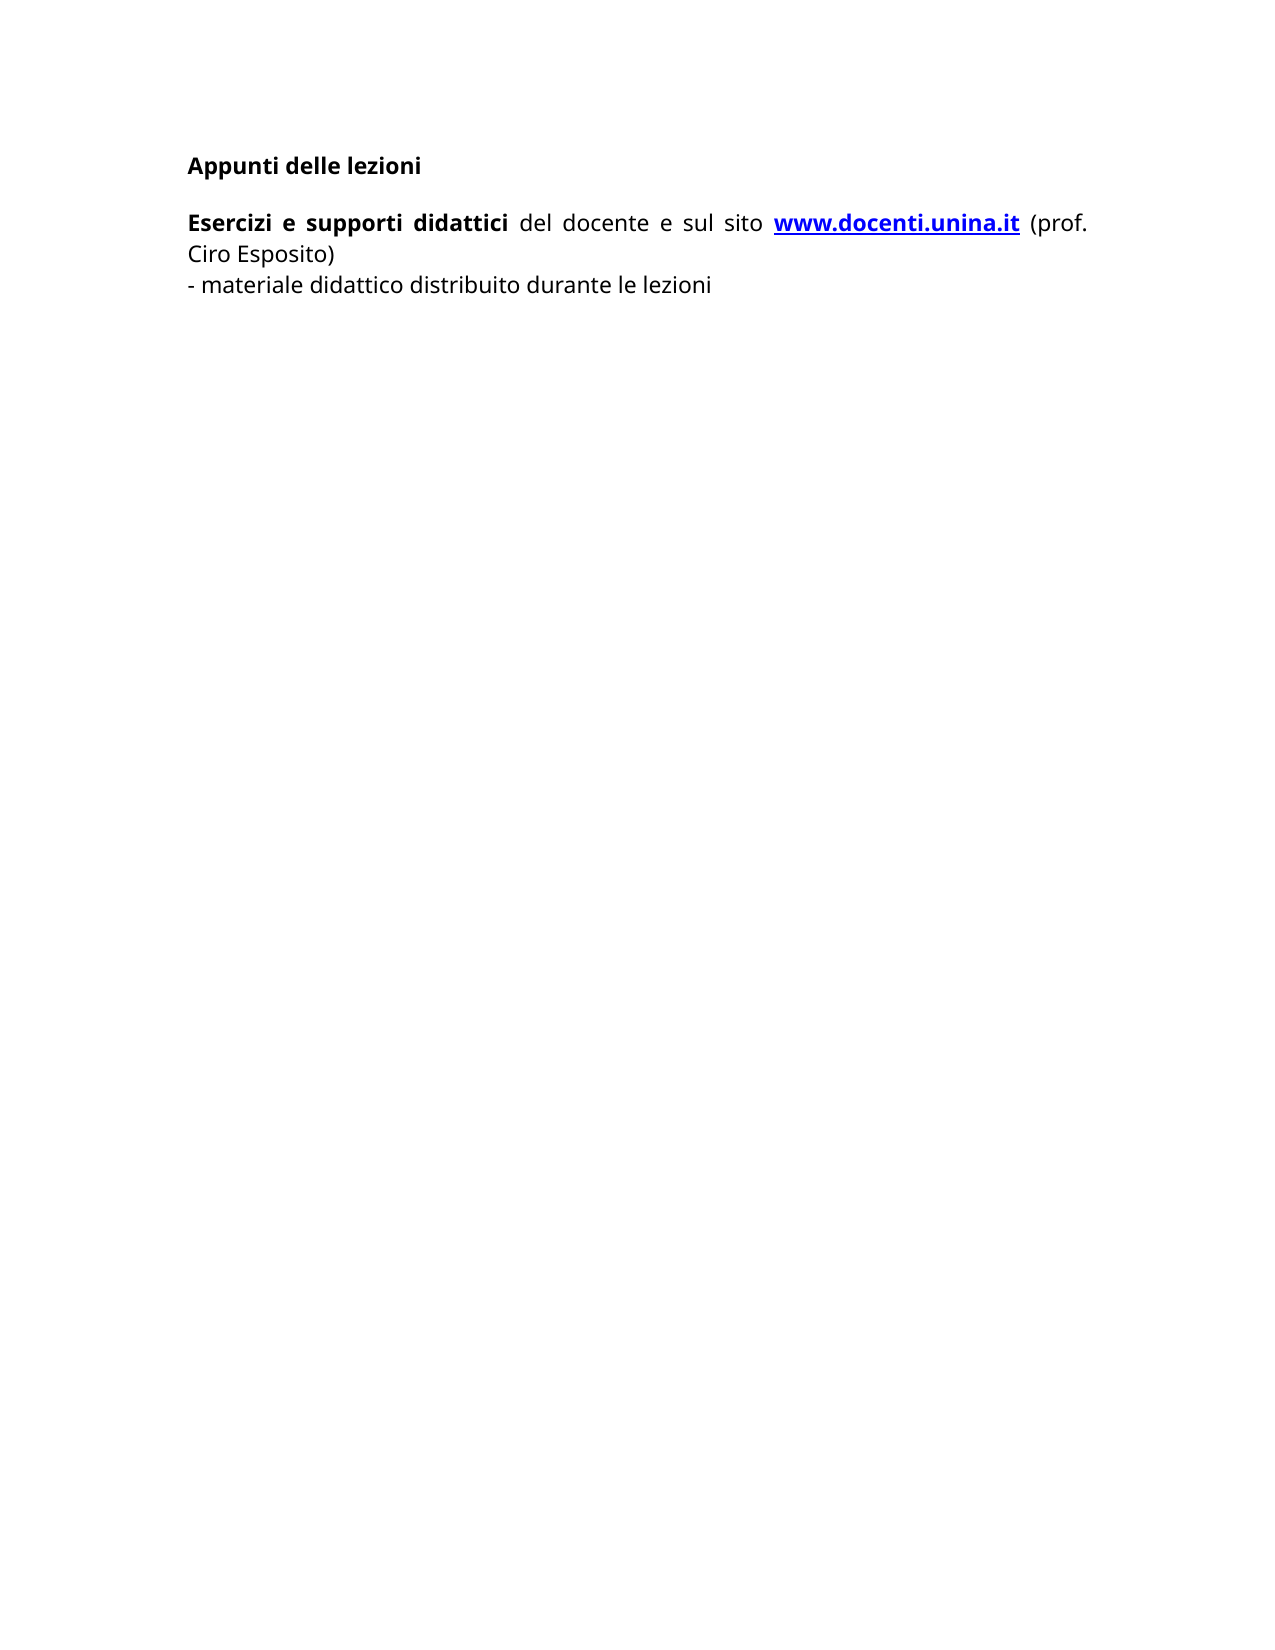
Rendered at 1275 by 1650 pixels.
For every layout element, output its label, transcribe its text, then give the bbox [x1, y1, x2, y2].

text Esercizi e supporti didattici del docente e sul sito www.docenti.unina.it (prof. Ciro Esposito) [187, 207, 1087, 269]
text - materiale didattico distribuito durante le lezioni [187, 269, 1087, 301]
text Appunti delle lezioni [187, 150, 1087, 181]
